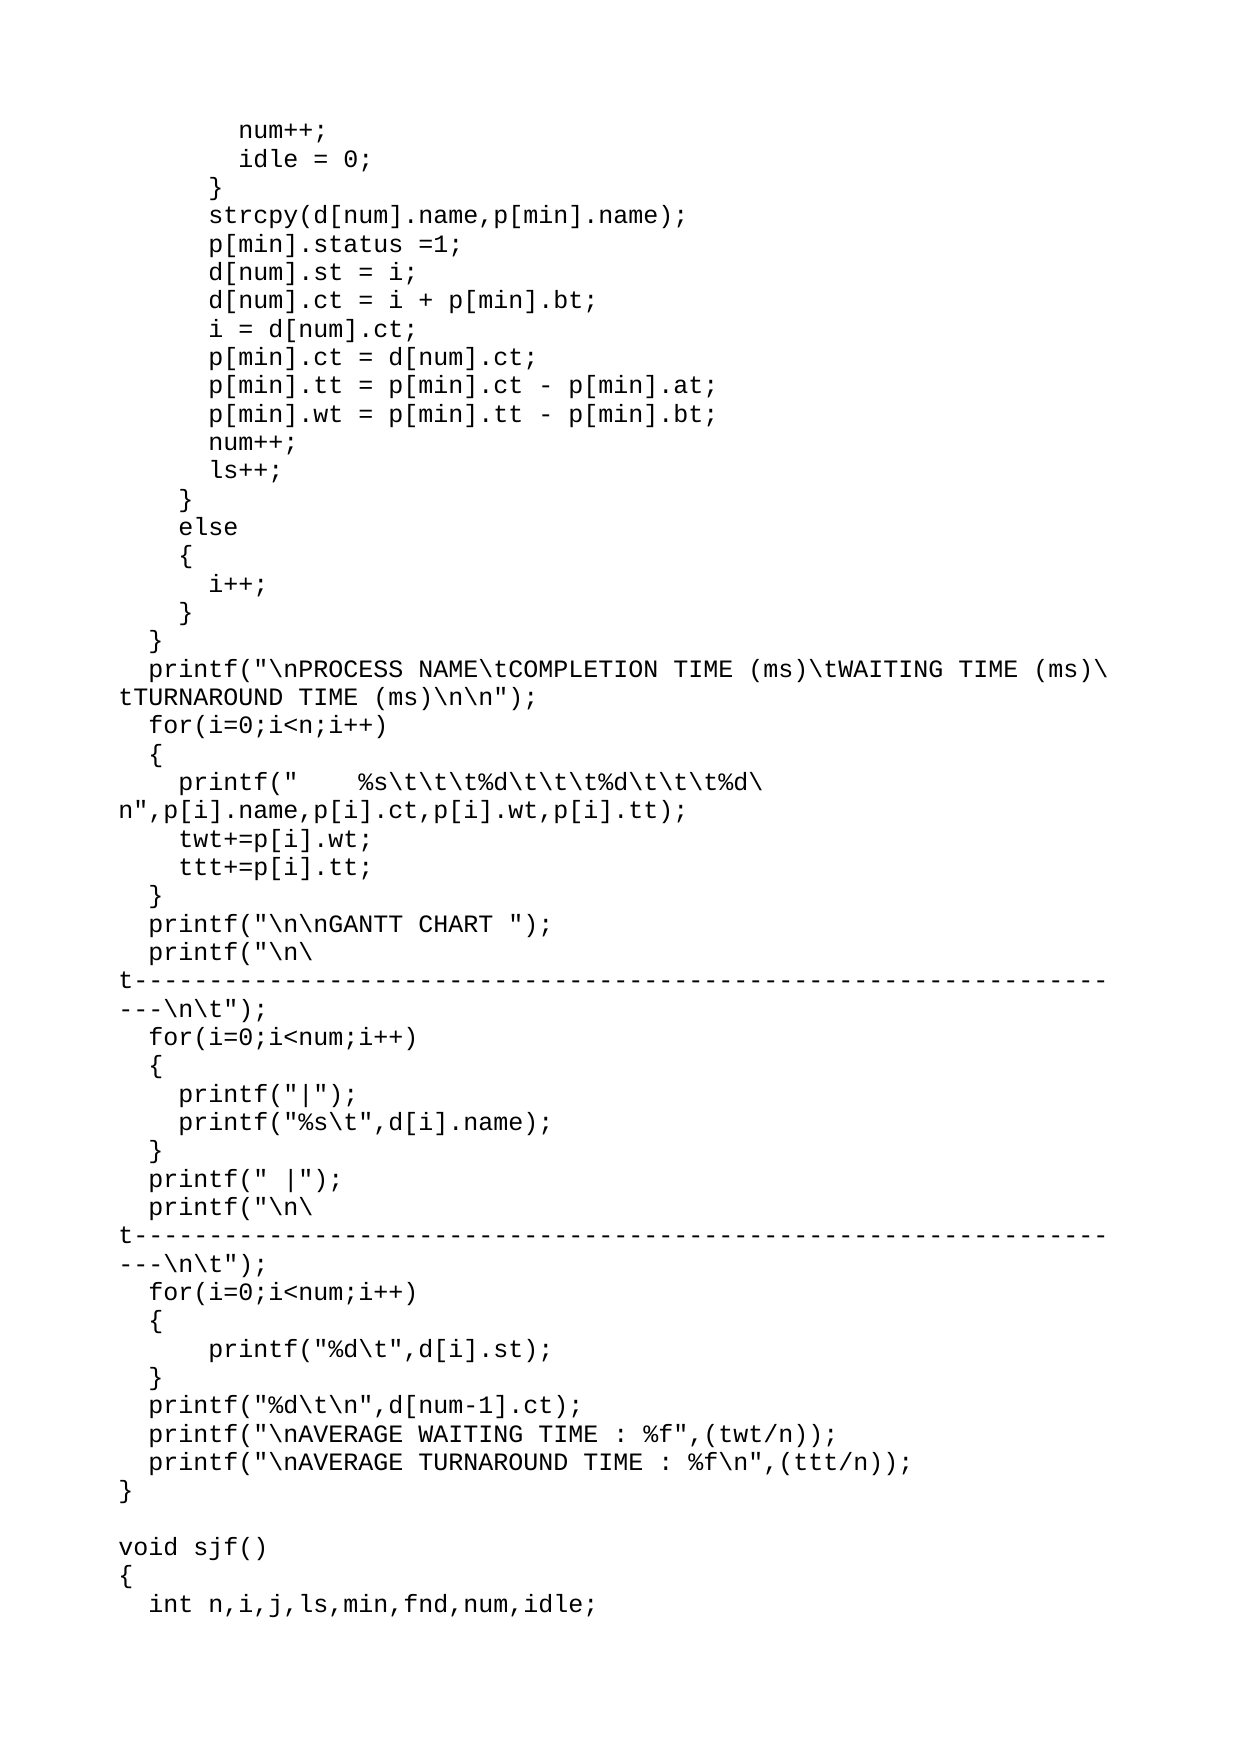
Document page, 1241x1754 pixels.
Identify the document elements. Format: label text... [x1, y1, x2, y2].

text num++; [118, 118, 1122, 146]
text printf("\nAVERAGE WAITING TIME : %f",(twt/n)); [118, 1421, 1122, 1450]
text ls++; [118, 458, 1122, 486]
text } [118, 628, 1122, 656]
text printf("%d\t\n",d[num-1].ct); [118, 1393, 1122, 1421]
text else [118, 515, 1122, 543]
text strcpy(d[num].name,p[min].name); [118, 203, 1122, 231]
text { [118, 1053, 1122, 1081]
text { [118, 741, 1122, 770]
text printf("%d\t",d[i].st); [118, 1336, 1122, 1365]
text ttt+=p[i].tt; [118, 855, 1122, 883]
text } [118, 175, 1122, 203]
text { [118, 1308, 1122, 1336]
text void sjf() [118, 1535, 1122, 1563]
text p[min].wt = p[min].tt - p[min].bt; [118, 401, 1122, 430]
text p[min].tt = p[min].ct - p[min].at; [118, 373, 1122, 401]
text idle = 0; [118, 146, 1122, 175]
text i++; [118, 571, 1122, 600]
text printf("\nAVERAGE TURNAROUND TIME : %f\n",(ttt/n)); [118, 1450, 1122, 1478]
text } [118, 1138, 1122, 1166]
text } [118, 883, 1122, 911]
text } [118, 1478, 1122, 1506]
text { [118, 543, 1122, 571]
text for(i=0;i<num;i++) [118, 1280, 1122, 1308]
text num++; [118, 430, 1122, 458]
text twt+=p[i].wt; [118, 826, 1122, 855]
text } [118, 486, 1122, 515]
text printf(" %s\t\t\t%d\t\t\t%d\t\t\t%d\n",p[i].name,p[i].ct,p[i].wt,p[i].tt); [118, 770, 1122, 826]
text } [118, 1365, 1122, 1393]
text printf("\n\t--------------------------------------------------------------------\n\t"); [118, 940, 1122, 1025]
text p[min].ct = d[num].ct; [118, 345, 1122, 373]
text d[num].st = i; [118, 260, 1122, 288]
text printf("\nPROCESS NAME\tCOMPLETION TIME (ms)\tWAITING TIME (ms)\tTURNAROUND TIME (ms)\n\n"); [118, 656, 1122, 713]
text p[min].status =1; [118, 231, 1122, 260]
text { [118, 1563, 1122, 1591]
text printf("|"); [118, 1081, 1122, 1110]
text } [118, 600, 1122, 628]
text for(i=0;i<n;i++) [118, 713, 1122, 741]
text printf("\n\nGANTT CHART "); [118, 911, 1122, 940]
text d[num].ct = i + p[min].bt; [118, 288, 1122, 316]
text printf(" |"); [118, 1166, 1122, 1195]
text i = d[num].ct; [118, 316, 1122, 345]
text int n,i,j,ls,min,fnd,num,idle; [118, 1591, 1122, 1620]
text for(i=0;i<num;i++) [118, 1025, 1122, 1053]
text printf("\n\t--------------------------------------------------------------------\n\t"); [118, 1195, 1122, 1280]
text printf("%s\t",d[i].name); [118, 1110, 1122, 1138]
